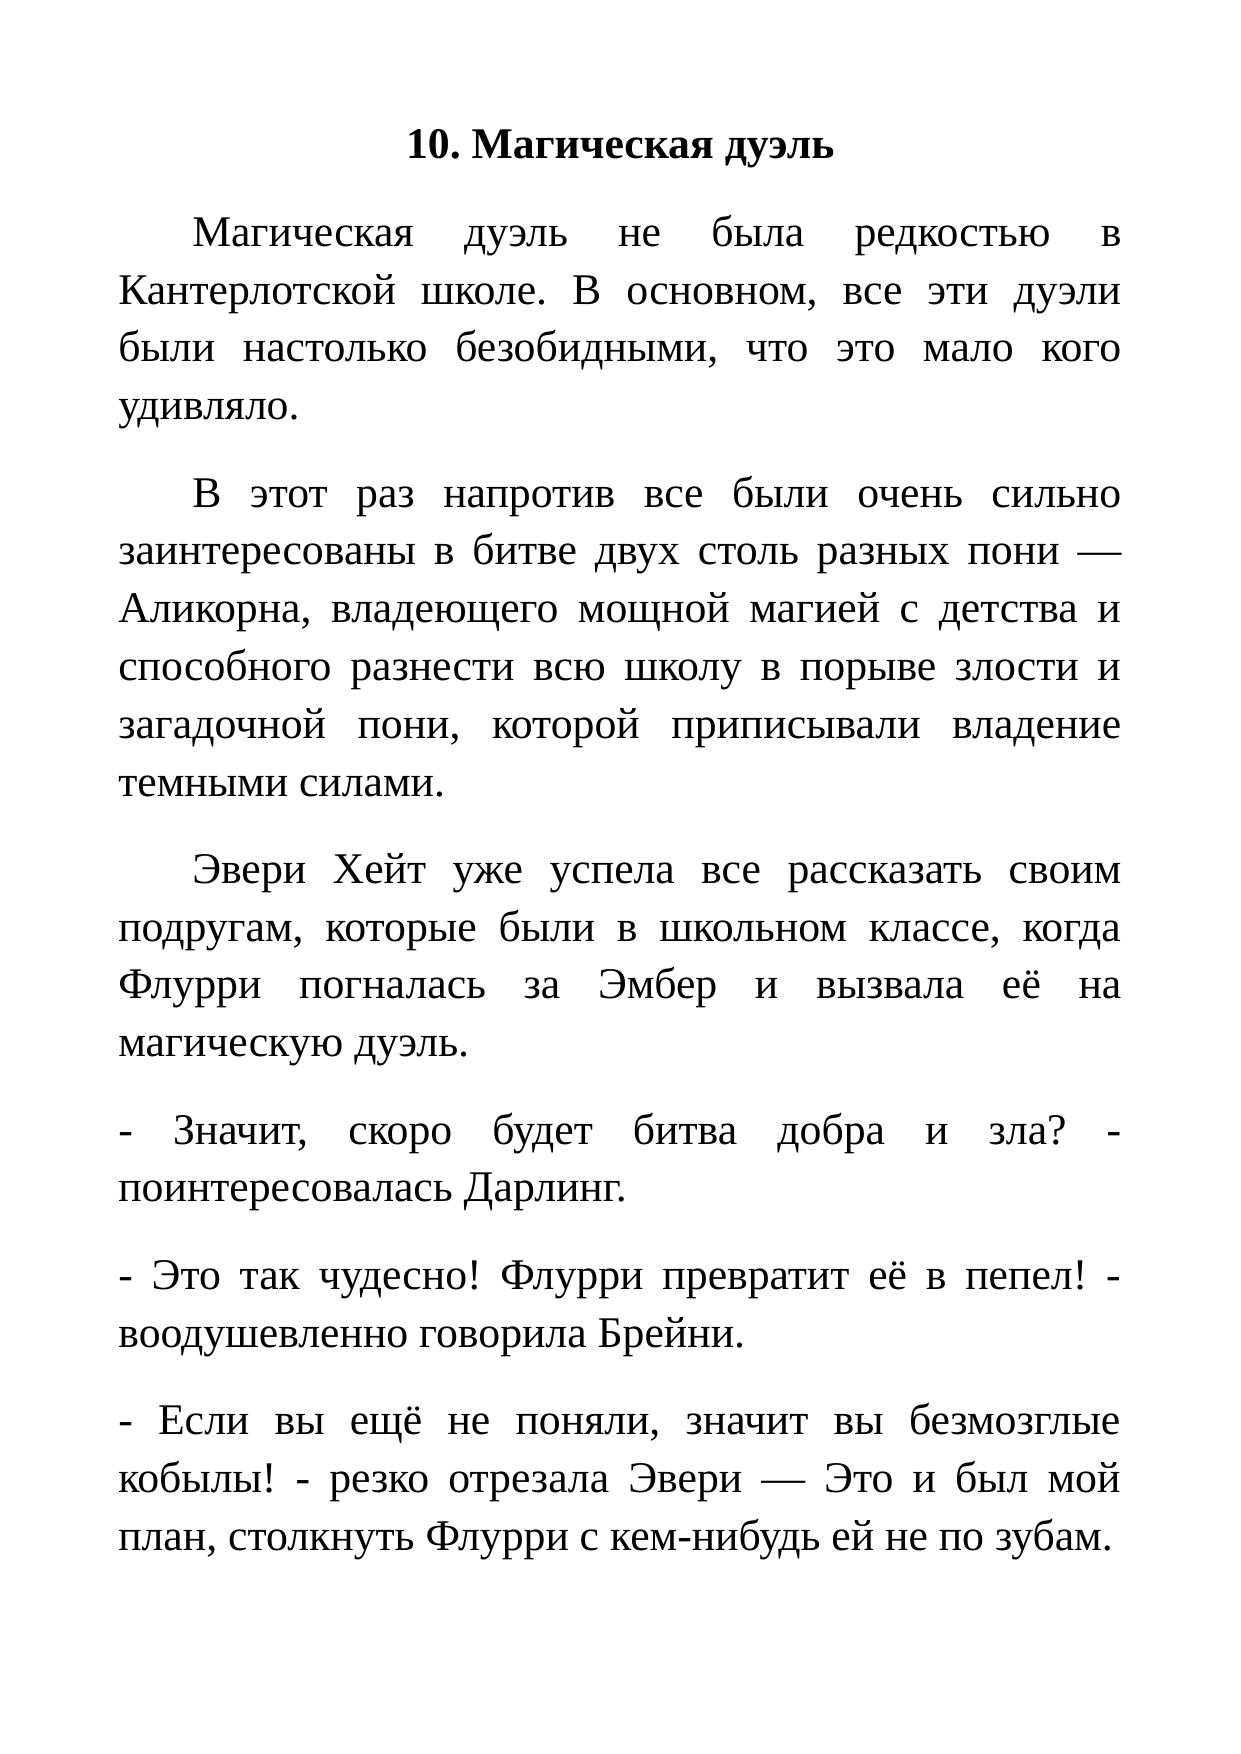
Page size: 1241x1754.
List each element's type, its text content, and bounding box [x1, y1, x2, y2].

text - Это так чудесно! Флурри превратит её в пепел! - воодушевленно говорила Брейни. [118, 1248, 1122, 1356]
text Магическая дуэль не была редкостью в Кантерлотской школе. В основном, все эти дуэли были настолько безобидными, что это мало кого удивляло. [118, 205, 1122, 429]
text - Значит, скоро будет битва добра и зла? - поинтересовалась Дарлинг. [118, 1103, 1122, 1211]
text - Если вы ещё не поняли, значит вы безмозглые кобылы! - резко отрезала Эвери — Это и был мой план, столкнуть Флурри с кем-нибудь ей не по зубам. [118, 1393, 1122, 1559]
text В этот раз напротив все были очень сильно заинтересованы в битве двух столь разных пони — Аликорна, владеющего мощной магией с детства и способного разнести всю школу в порыве злости и загадочной пони, которой приписывали владение темными силами. [118, 466, 1122, 806]
text Эвери Хейт уже успела все рассказать своим подругам, которые были в школьном классе, когда Флурри погналась за Эмбер и вызвала её на магическую дуэль. [118, 842, 1122, 1066]
text 10. Магическая дуэль [118, 118, 1122, 168]
